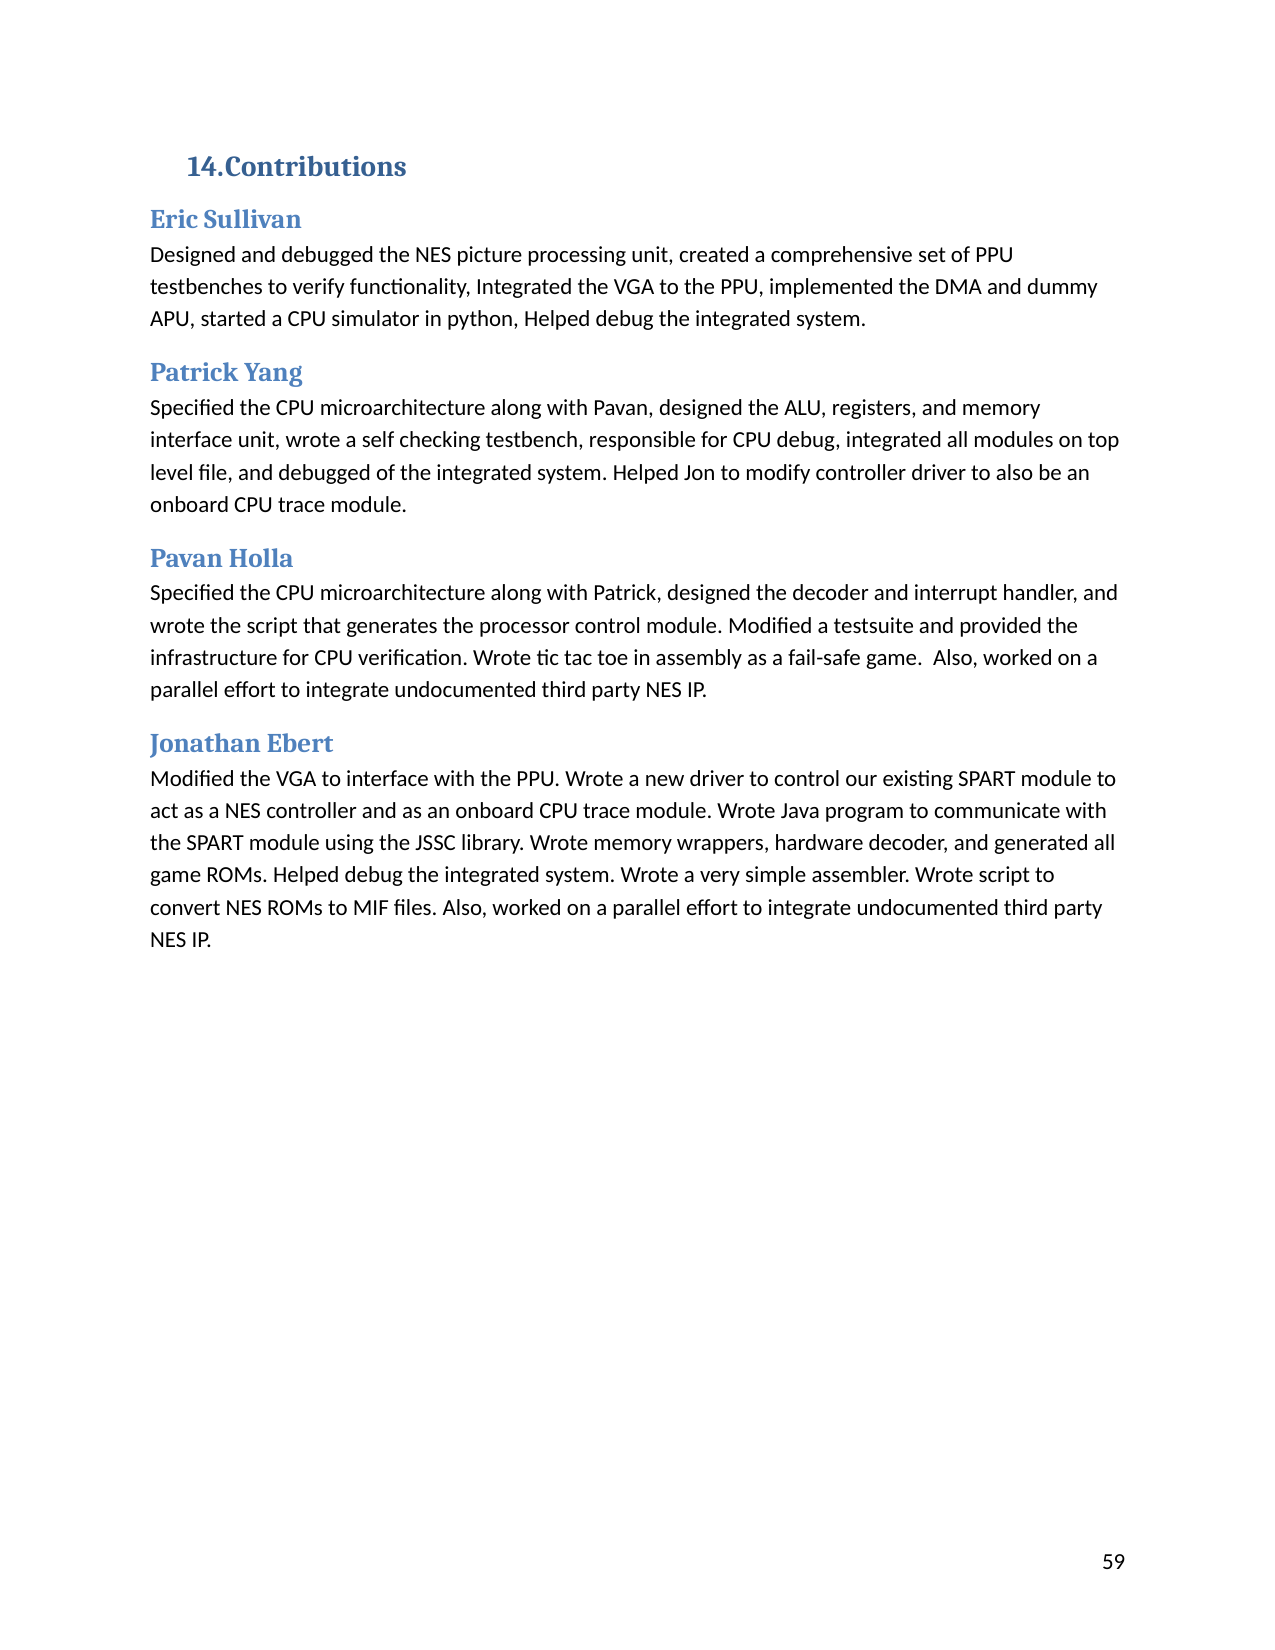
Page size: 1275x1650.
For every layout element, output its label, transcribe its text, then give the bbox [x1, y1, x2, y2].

text Designed and debugged the NES picture processing unit, created a comprehensive set of PPU testbenches to verify functionality, Integrated the VGA to the PPU, implemented the DMA and dummy APU, started a CPU simulator in python, Helped debug the integrated system. [150, 240, 1125, 332]
text Specified the CPU microarchitecture along with Patrick, designed the decoder and interrupt handler, and wrote the script that generates the processor control module. Modified a testsuite and provided the infrastructure for CPU verification. Wrote tic tac toe in assembly as a fail-safe game. Also, worked on a parallel effort to integrate undocumented third party NES IP. [150, 578, 1125, 703]
subtitle Eric Sullivan [150, 204, 1125, 236]
subtitle Patrick Yang [150, 357, 1125, 389]
text Specified the CPU microarchitecture along with Pavan, designed the ALU, registers, and memory interface unit, wrote a self checking testbench, responsible for CPU debug, integrated all modules on top level file, and debugged of the integrated system. Helped Jon to modify controller driver to also be an onboard CPU trace module. [150, 393, 1125, 518]
subtitle Jonathan Ebert [150, 728, 1125, 759]
subtitle Contributions [187, 150, 1125, 183]
text Modified the VGA to interface with the PPU. Wrote a new driver to control our existing SPART module to act as a NES controller and as an onboard CPU trace module. Wrote Java program to communicate with the SPART module using the JSSC library. Wrote memory wrappers, hardware decoder, and generated all game ROMs. Helped debug the integrated system. Wrote a very simple assembler. Wrote script to convert NES ROMs to MIF files. Also, worked on a parallel effort to integrate undocumented third party NES IP. [150, 764, 1125, 953]
subtitle Pavan Holla [150, 543, 1125, 574]
